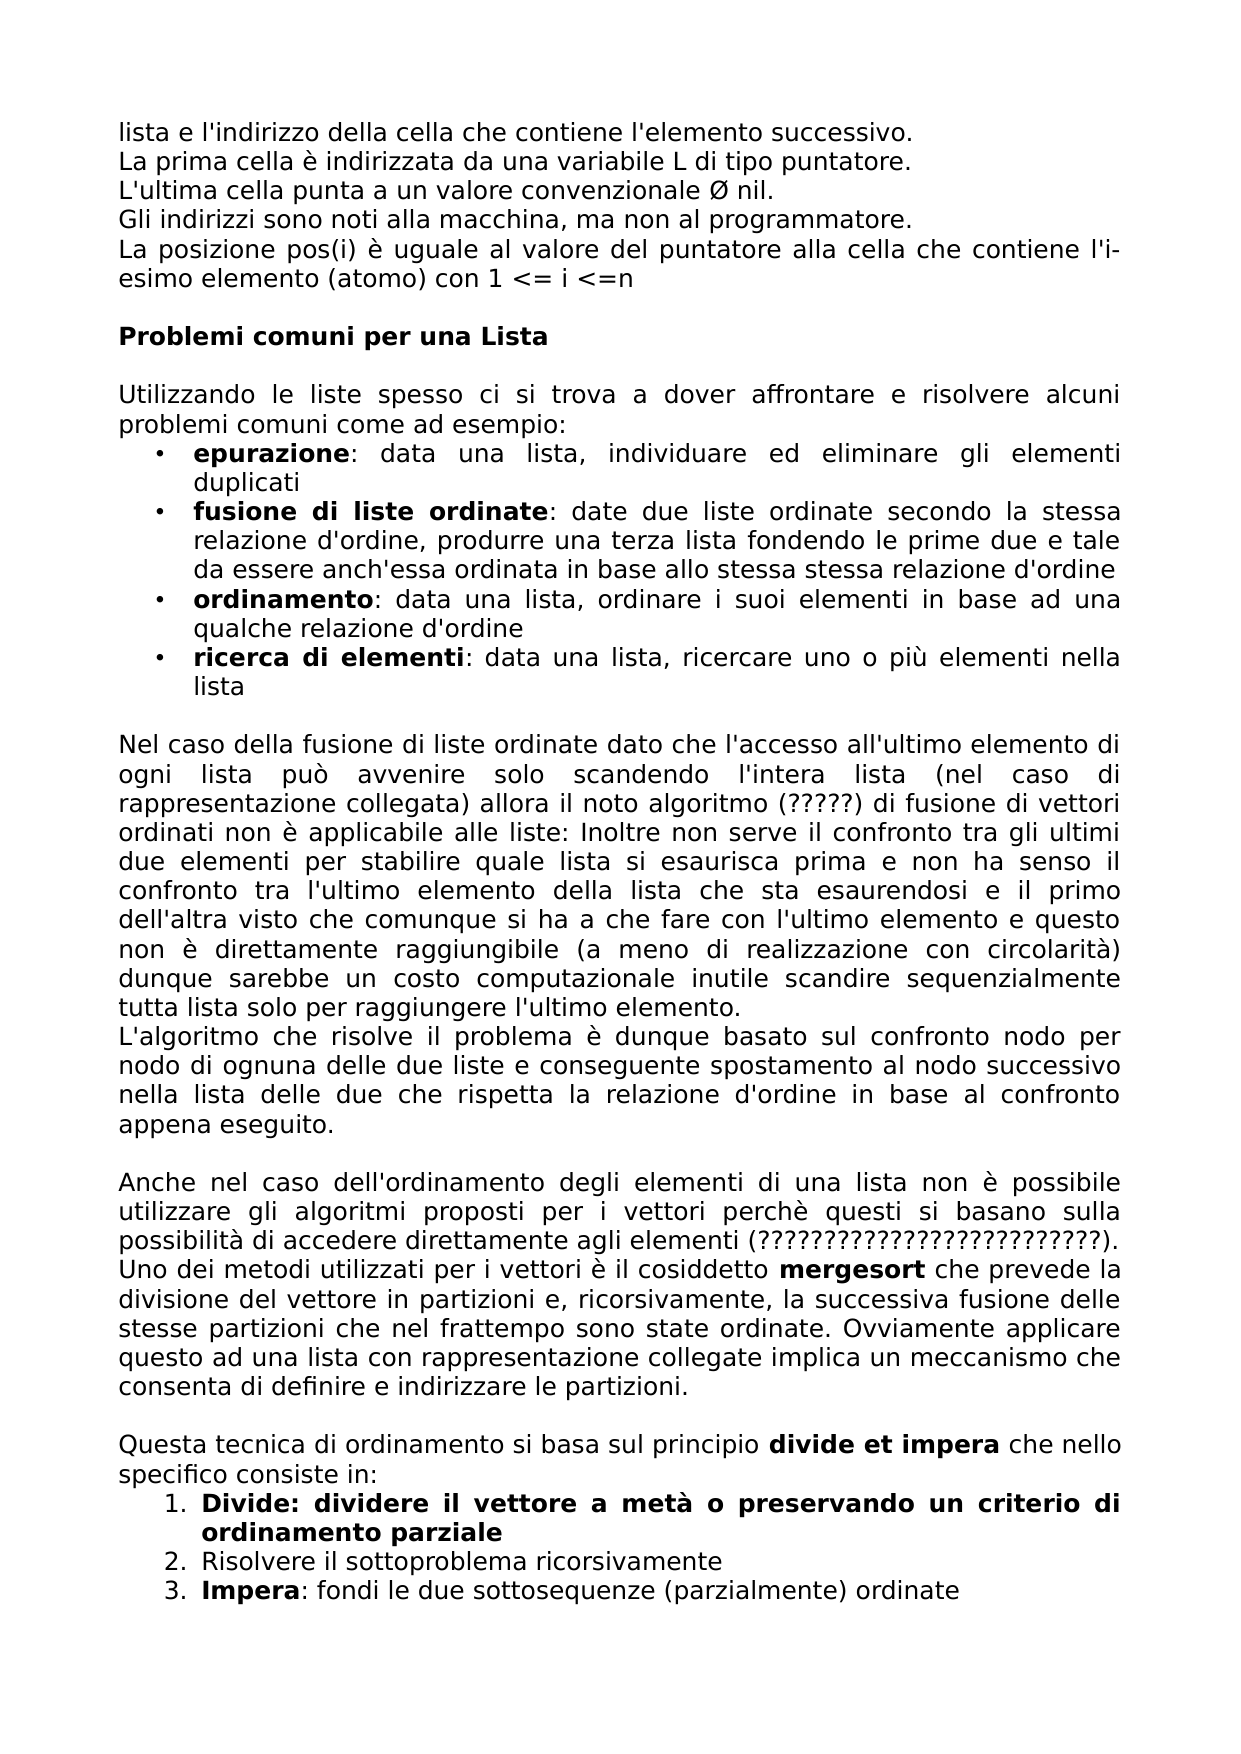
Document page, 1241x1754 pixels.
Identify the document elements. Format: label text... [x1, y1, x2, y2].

text La posizione pos(i) è uguale al valore del puntatore alla cella che contiene l'i-esimo elemento (atomo) con 1 <= i <=n [118, 235, 1122, 293]
list ricerca di elementi: data una lista, ricercare uno o più elementi nella lista [156, 643, 1122, 701]
text Questa tecnica di ordinamento si basa sul principio divide et impera che nello specifico consiste in: [118, 1431, 1122, 1489]
list epurazione: data una lista, individuare ed eliminare gli elementi duplicati [156, 439, 1122, 497]
list fusione di liste ordinate: date due liste ordinate secondo la stessa relazione d'ordine, produrre una terza lista fondendo le prime due e tale da essere anch'essa ordinata in base allo stessa stessa relazione d'ordine [156, 497, 1122, 585]
text L'algoritmo che risolve il problema è dunque basato sul confronto nodo per nodo di ognuna delle due liste e conseguente spostamento al nodo successivo nella lista delle due che rispetta la relazione d'ordine in base al confronto appena eseguito. [118, 1022, 1122, 1139]
text L'ultima cella punta a un valore convenzionale Ø nil. [118, 176, 1122, 206]
text lista e l'indirizzo della cella che contiene l'elemento successivo. [118, 118, 1122, 147]
text Anche nel caso dell'ordinamento degli elementi di una lista non è possibile utilizzare gli algoritmi proposti per i vettori perchè questi si basano sulla possibilità di accedere direttamente agli elementi (??????????????????????????). [118, 1168, 1122, 1256]
list Divide: dividere il vettore a metà o preservando un criterio di ordinamento parziale [163, 1489, 1122, 1547]
text La prima cella è indirizzata da una variabile L di tipo puntatore. [118, 147, 1122, 176]
text Nel caso della fusione di liste ordinate dato che l'accesso all'ultimo elemento di ogni lista può avvenire solo scandendo l'intera lista (nel caso di rappresentazione collegata) allora il noto algoritmo (?????) di fusione di vettori ordinati non è applicabile alle liste: Inoltre non serve il confronto tra gli ultimi due elementi per stabilire quale lista si esaurisca prima e non ha senso il confronto tra l'ultimo elemento della lista che sta esaurendosi e il primo dell'altra visto che comunque si ha a che fare con l'ultimo elemento e questo non è direttamente raggiungibile (a meno di realizzazione con circolarità) dunque sarebbe un costo computazionale inutile scandire sequenzialmente tutta lista solo per raggiungere l'ultimo elemento. [118, 731, 1122, 1022]
text Gli indirizzi sono noti alla macchina, ma non al programmatore. [118, 206, 1122, 235]
list Impera: fondi le due sottosequenze (parzialmente) ordinate [163, 1576, 1122, 1606]
text Uno dei metodi utilizzati per i vettori è il cosiddetto mergesort che prevede la divisione del vettore in partizioni e, ricorsivamente, la successiva fusione delle stesse partizioni che nel frattempo sono state ordinate. Ovviamente applicare questo ad una lista con rappresentazione collegate implica un meccanismo che consenta di definire e indirizzare le partizioni. [118, 1256, 1122, 1401]
text Problemi comuni per una Lista [118, 322, 1122, 351]
text Utilizzando le liste spesso ci si trova a dover affrontare e risolvere alcuni problemi comuni come ad esempio: [118, 381, 1122, 439]
list ordinamento: data una lista, ordinare i suoi elementi in base ad una qualche relazione d'ordine [156, 585, 1122, 643]
list Risolvere il sottoproblema ricorsivamente [163, 1547, 1122, 1576]
